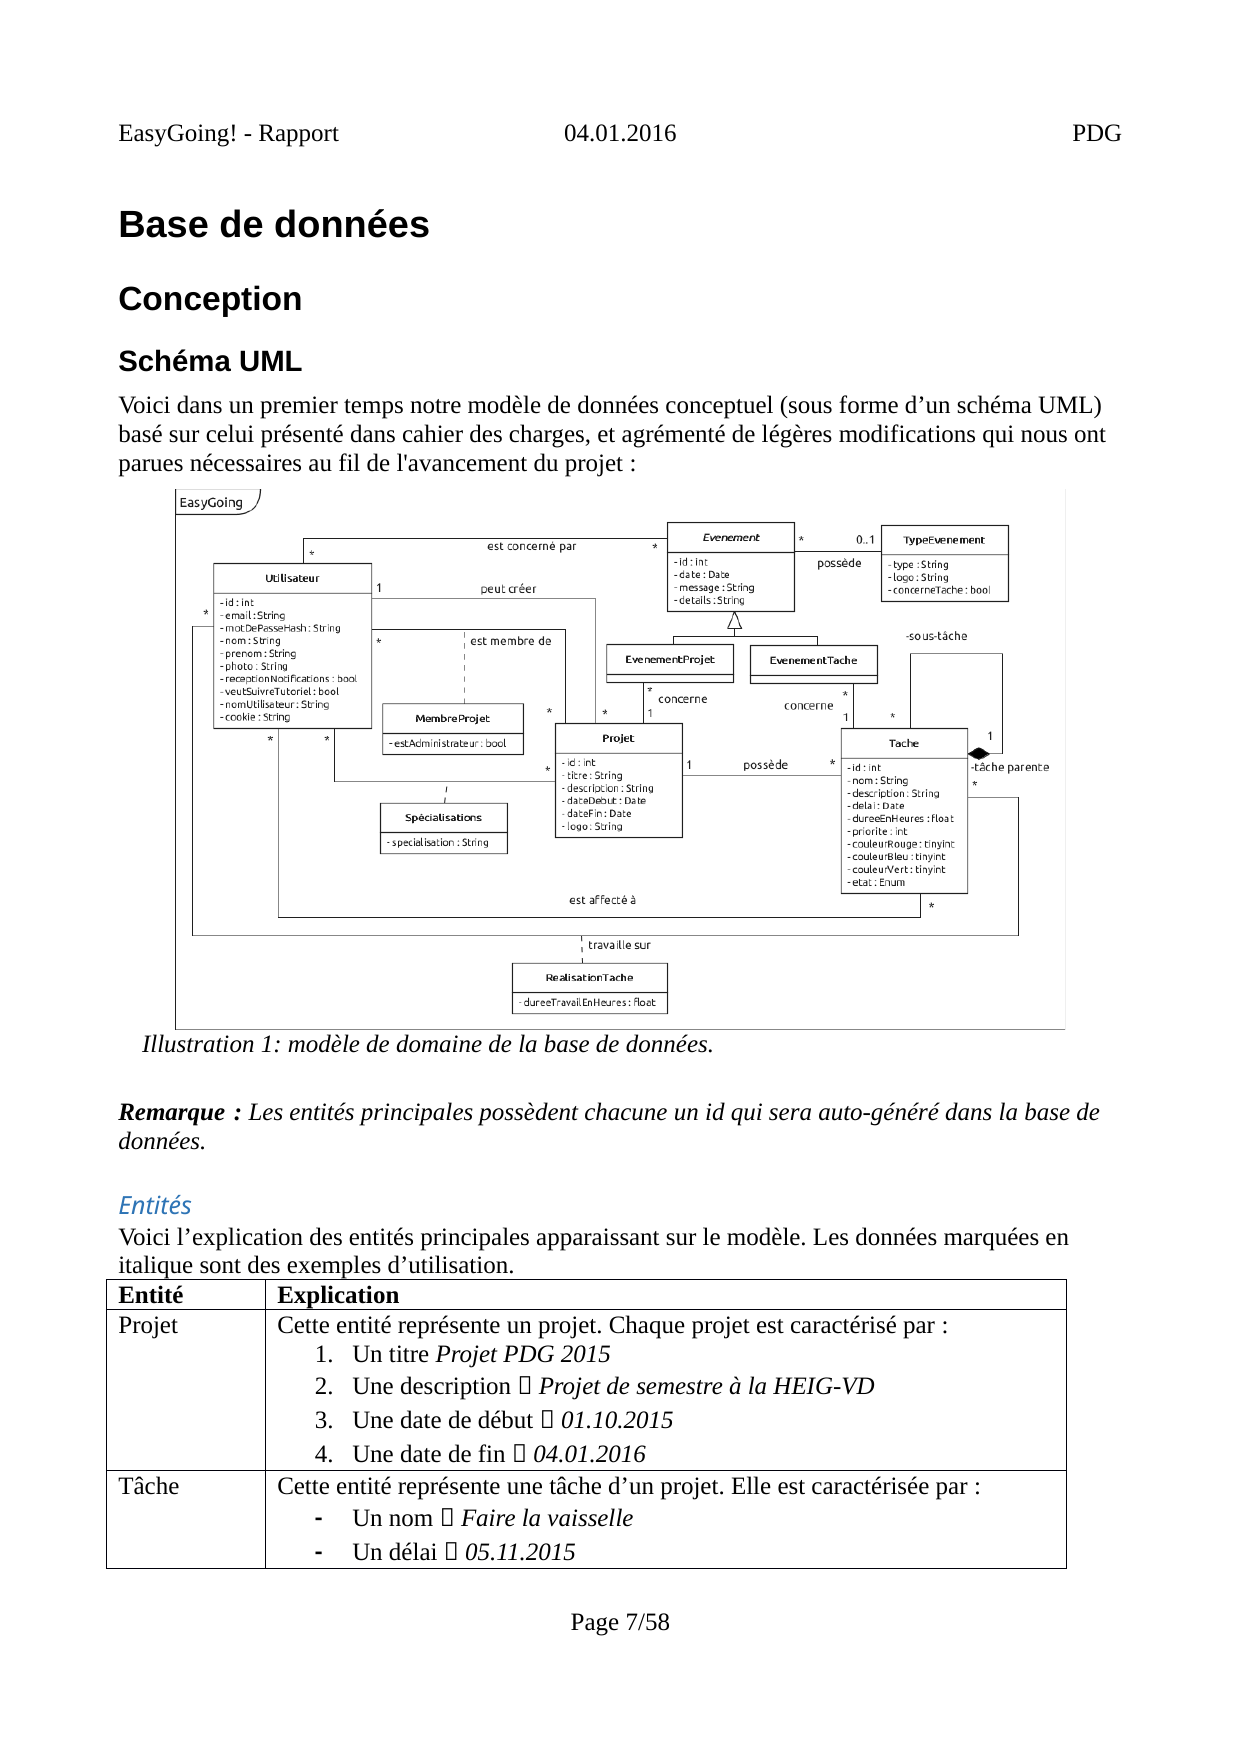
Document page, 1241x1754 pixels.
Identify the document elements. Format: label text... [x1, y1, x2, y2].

subtitle Conception [118, 278, 1122, 317]
subtitle Entités [118, 1188, 1122, 1222]
table_cell Cette entité représente une tâche d’un projet. Elle est caractérisée par : Un nom  Faire la vaisselle Un délai  05.11.2015 [266, 1471, 1066, 1568]
table_header Explication [266, 1280, 1066, 1309]
text Voici dans un premier temps notre modèle de données conceptuel (sous forme d’un schéma UML) basé sur celui présenté dans cahier des charges, et agrémenté de légères modifications qui nous ont parues nécessaires au fil de l'avancement du projet : [118, 390, 1122, 477]
text Voici l’explication des entités principales apparaissant sur le modèle. Les données marquées en italique sont des exemples d’utilisation. [118, 1222, 1122, 1279]
picture [175, 489, 1066, 1030]
subtitle Base de données [118, 201, 1122, 245]
subtitle Schéma UML [118, 344, 1122, 378]
table_cell Projet [107, 1310, 265, 1470]
table_cell Tâche [107, 1471, 265, 1568]
text Illustration 1: modèle de domaine de la base de données. [142, 489, 1098, 1058]
table_cell Cette entité représente un projet. Chaque projet est caractérisé par : Un titre Projet PDG 2015 Une description  Projet de semestre à la HEIG-VD Une date de début  01.10.2015 Une date de fin  04.01.2016 [266, 1310, 1066, 1470]
text Remarque : Les entités principales possèdent chacune un id qui sera auto-généré dans la base de données. [118, 1097, 1122, 1155]
table_header Entité [107, 1280, 265, 1309]
